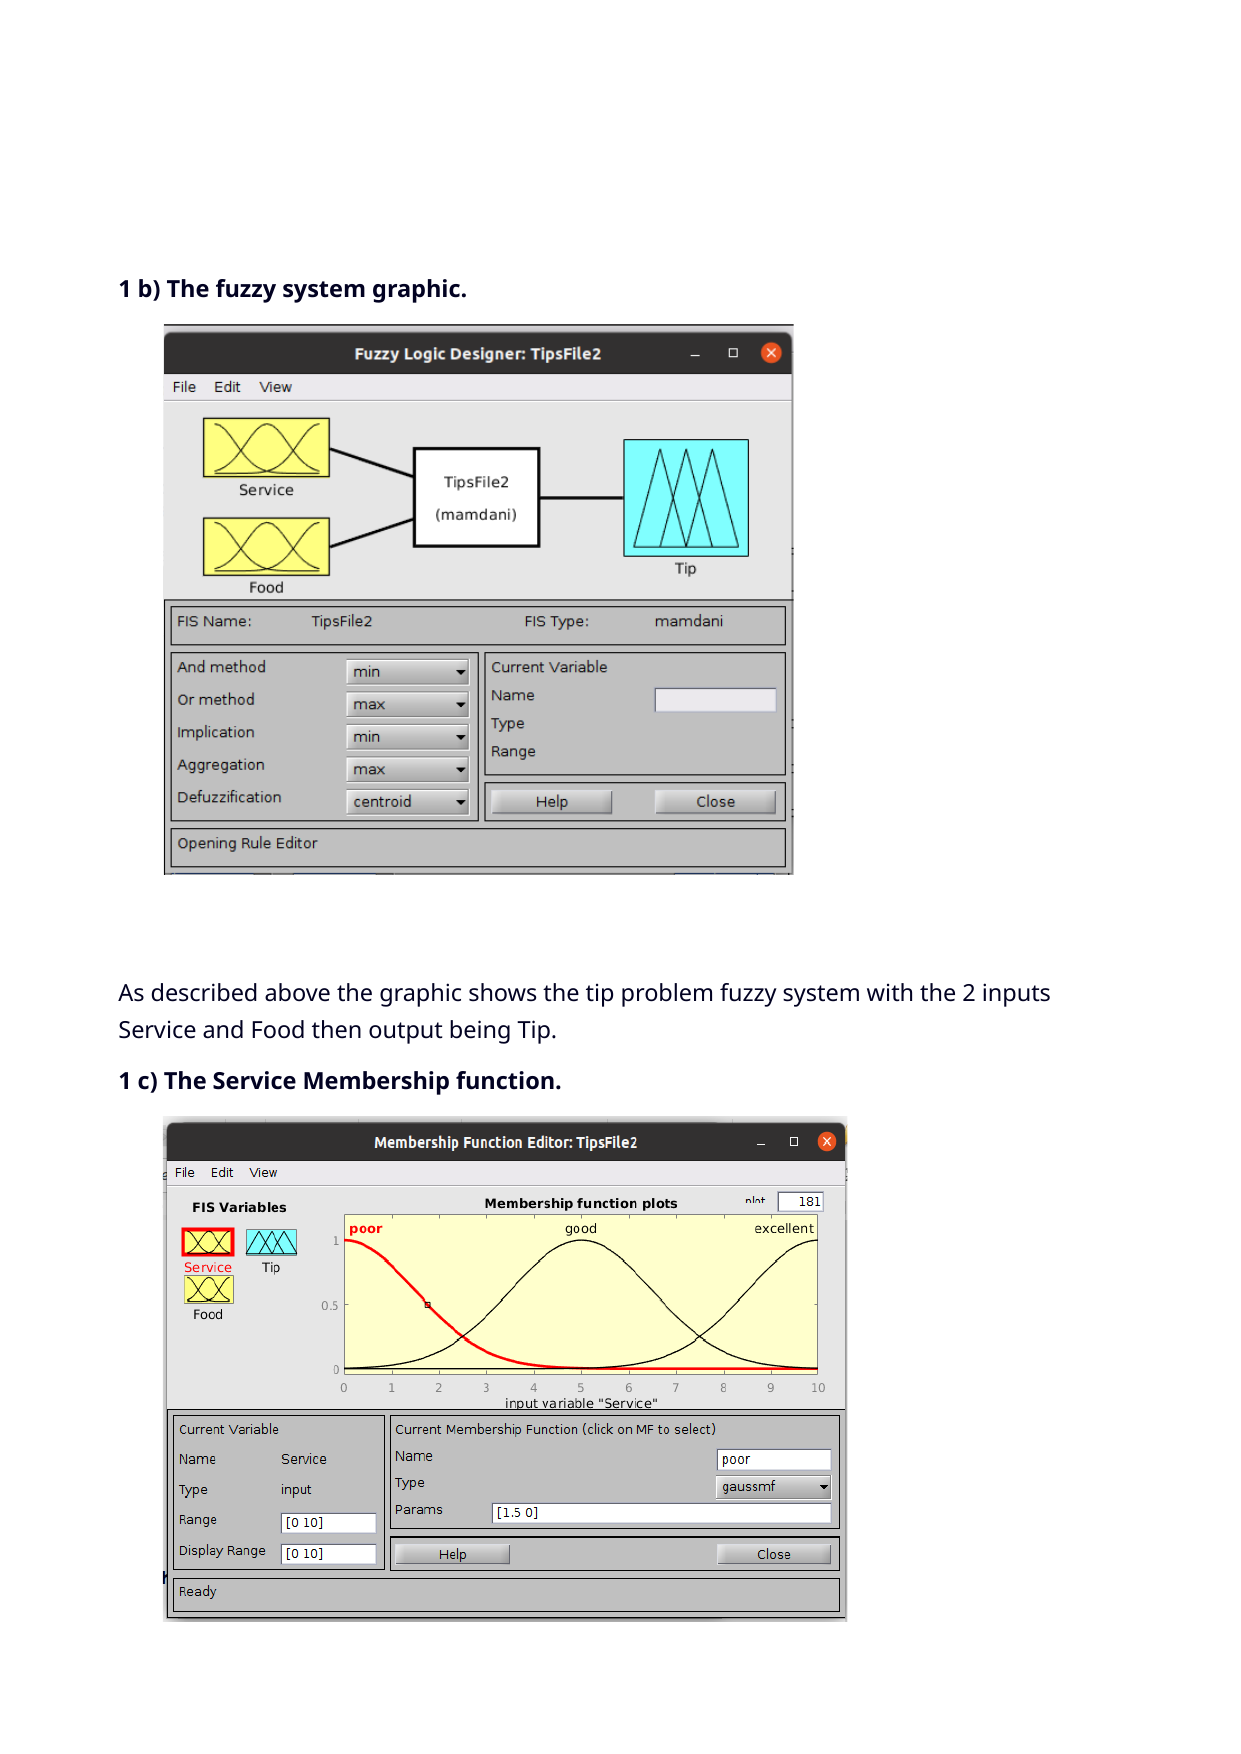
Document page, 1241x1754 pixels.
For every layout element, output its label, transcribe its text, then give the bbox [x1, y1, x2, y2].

picture [163, 324, 794, 875]
text 1 c) The Service Membership function. [118, 1065, 1122, 1097]
text As described above the graphic shows the tip problem fuzzy system with the 2 inputs Service and Food then output being Tip. [118, 977, 1122, 1045]
picture [162, 1116, 848, 1622]
text 1 b) The fuzzy system graphic. [118, 272, 1122, 304]
